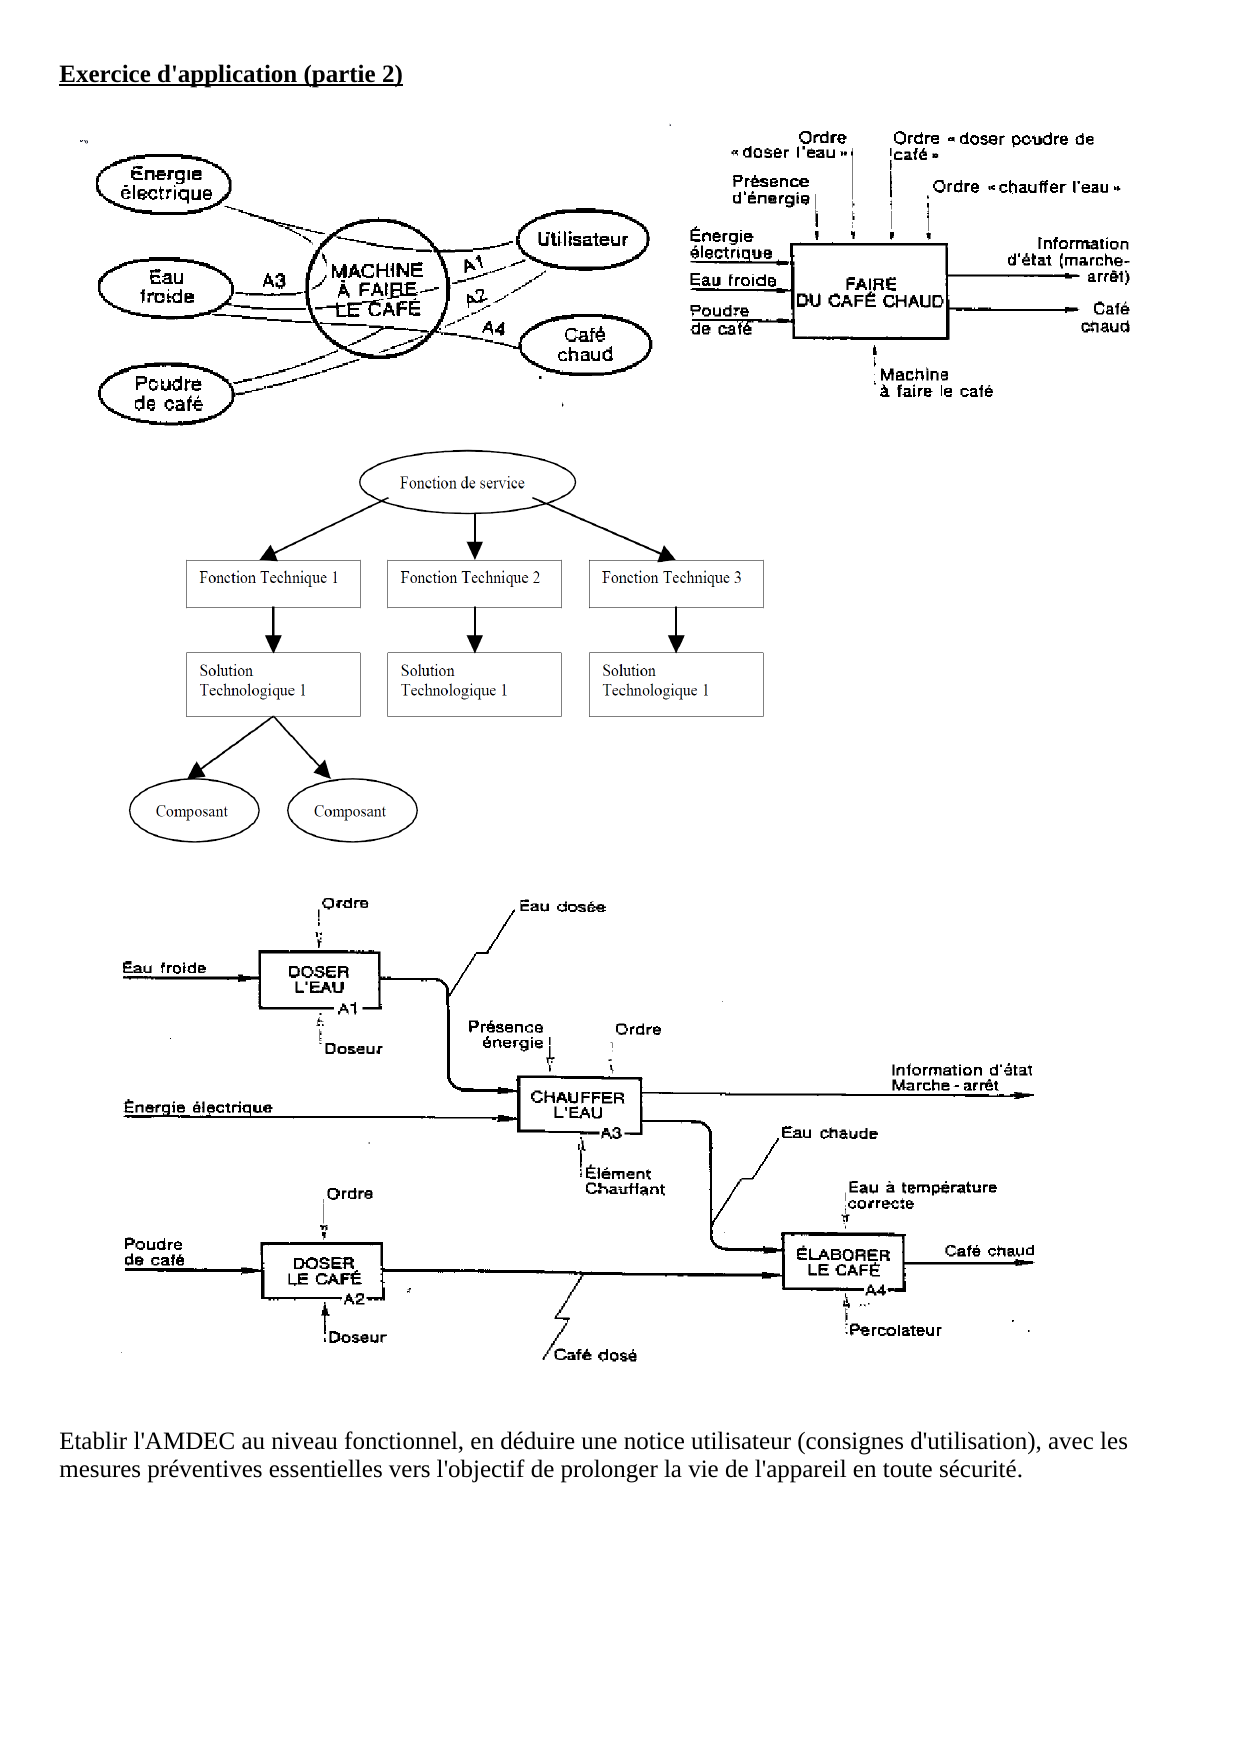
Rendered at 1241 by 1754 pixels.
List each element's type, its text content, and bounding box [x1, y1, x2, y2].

picture [117, 889, 1048, 1369]
text Etablir l'AMDEC au niveau fonctionnel, en déduire une notice utilisateur (consignes d'utilisation), avec les mesures préventives essentielles vers l'objectif de prolonger la vie de l'appareil en toute sécurité. [59, 1426, 1181, 1483]
text Exercice d'application (partie 2) [59, 59, 1181, 88]
picture [80, 123, 1154, 859]
